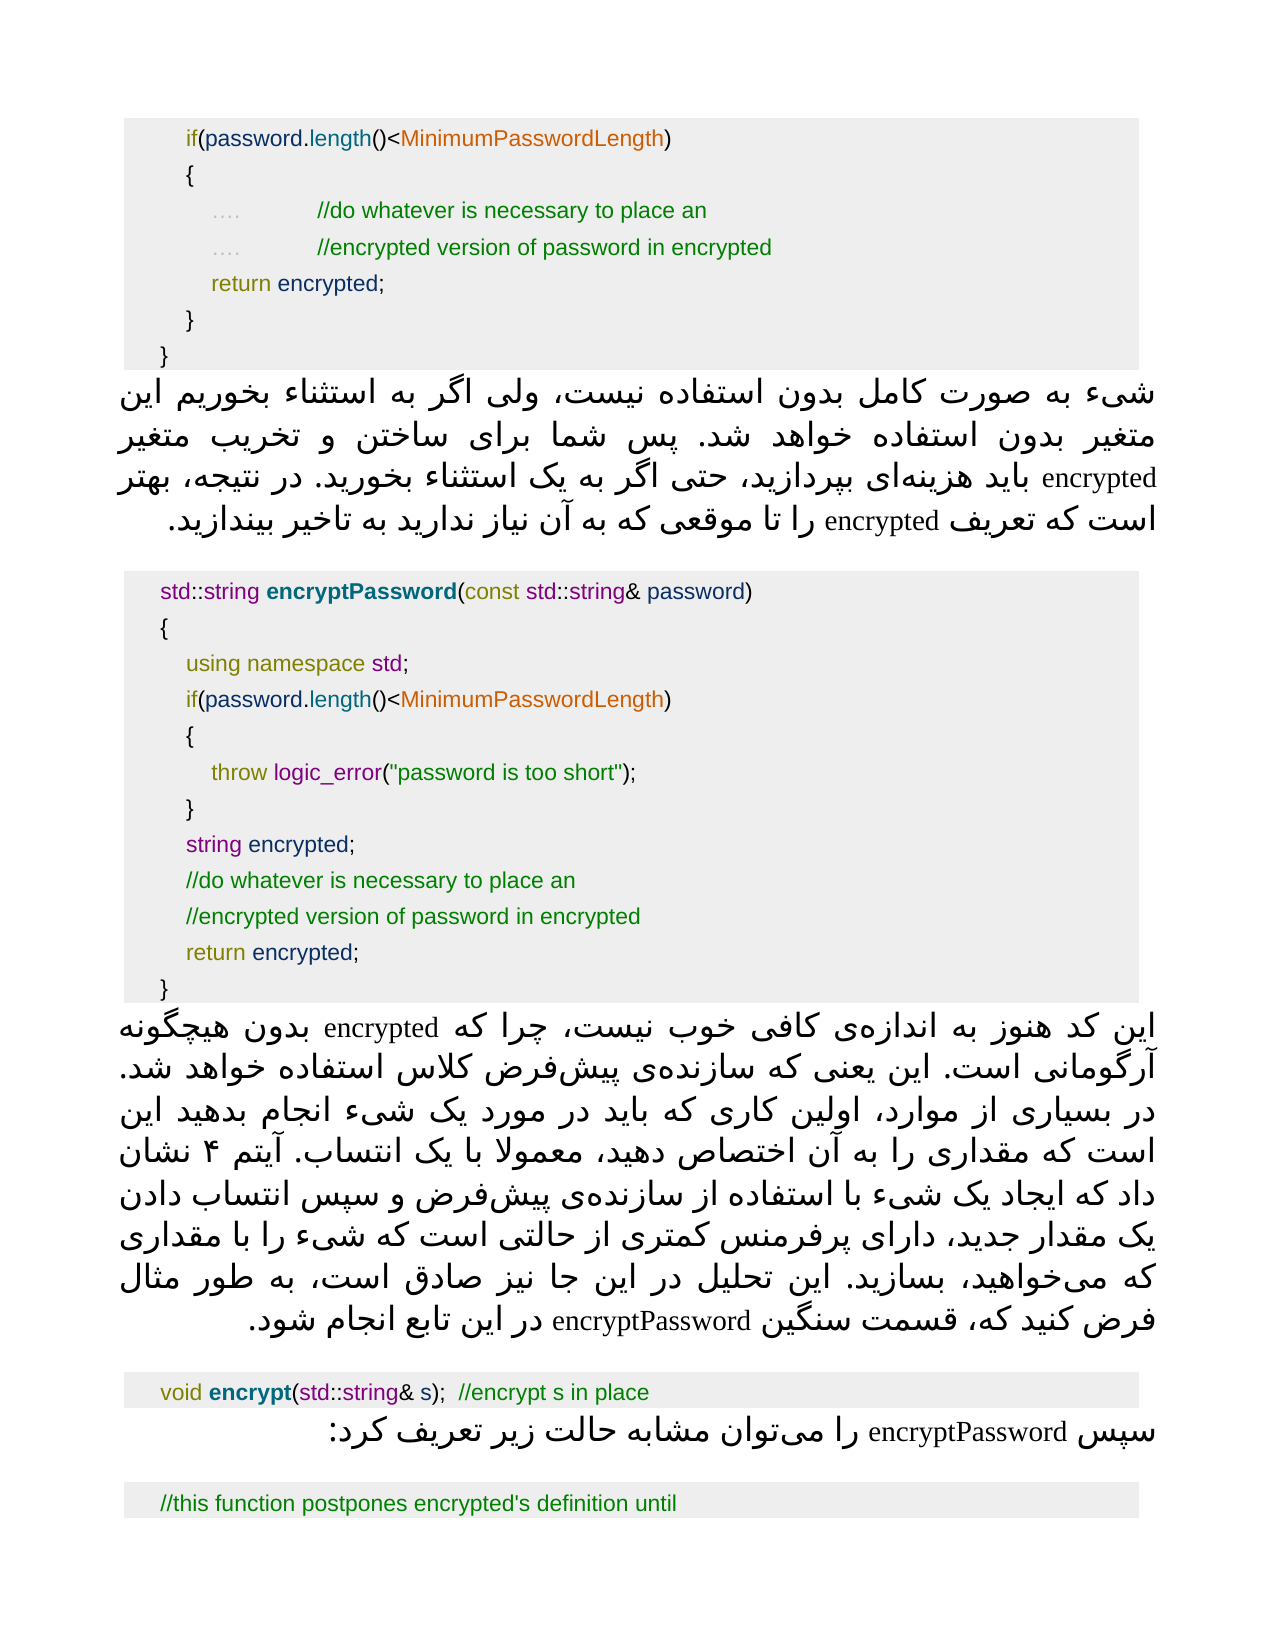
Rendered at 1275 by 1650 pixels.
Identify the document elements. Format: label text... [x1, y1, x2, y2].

text } [124, 334, 1139, 370]
text string encrypted; [124, 823, 1139, 859]
text if(password.length()<MinimumPasswordLength) [124, 679, 1139, 715]
text return encrypted; [124, 262, 1139, 298]
text std::string encryptPassword(const std::string& password) [124, 571, 1139, 607]
text throw logic_error("password is too short"); [124, 751, 1139, 787]
text شیء به صورت کامل بدون استفاده نیست، ولی اگر به استثناء بخوریم این متغیر بدون استفاده خواهد شد. پس شما برای ساختن و تخریب متغیر encrypted باید هزینه‌ای بپردازید، حتی اگر به یک استثناء بخورید. در نتیجه، بهتر است که تعریف encrypted را تا موقعی که به آن نیاز ندارید به تاخیر بیندازید. [118, 370, 1157, 538]
text } [124, 787, 1139, 823]
text //encrypted version of password in encrypted [124, 895, 1139, 931]
text { [124, 154, 1139, 190]
text //do whatever is necessary to place an [124, 859, 1139, 895]
text if(password.length()<MinimumPasswordLength) [124, 118, 1139, 154]
text { [124, 607, 1139, 643]
text { [124, 715, 1139, 751]
text …. //encrypted version of password in encrypted [124, 226, 1139, 262]
text } [124, 298, 1139, 334]
text //this function postpones encrypted's definition until [124, 1482, 1139, 1518]
text سپس encryptPassword را می‌توان مشابه حالت زیر تعریف کرد: [118, 1408, 1157, 1450]
text using namespace std; [124, 643, 1139, 679]
text } [124, 967, 1139, 1003]
text این کد هنوز به اندازه‌ی کافی خوب نیست، چرا که encrypted بدون هیچگونه آرگومانی است. این یعنی که سازنده‌ی پیش‌فرض کلاس استفاده خواهد شد. در بسیاری از موارد، اولین کاری که باید در مورد یک شیء انجام بدهید این است که مقداری را به آن اختصاص دهید، معمولا با یک انتساب. آیتم ۴ نشان داد که ایجاد یک شیء با استفاده از سازنده‌ی پیش‌فرض و سپس انتساب دادن یک مقدار جدید، دارای پرفرمنس کمتری از حالتی است که شیء را با مقداری که می‌خواهید، بسازید. این تحلیل در این جا نیز صادق است، به طور مثال فرض کنید که، قسمت سنگین encryptPassword در این تابع انجام شود. [118, 1003, 1157, 1339]
text void encrypt(std::string& s); //encrypt s in place [124, 1372, 1139, 1408]
text …. //do whatever is necessary to place an [124, 190, 1139, 226]
text return encrypted; [124, 931, 1139, 967]
